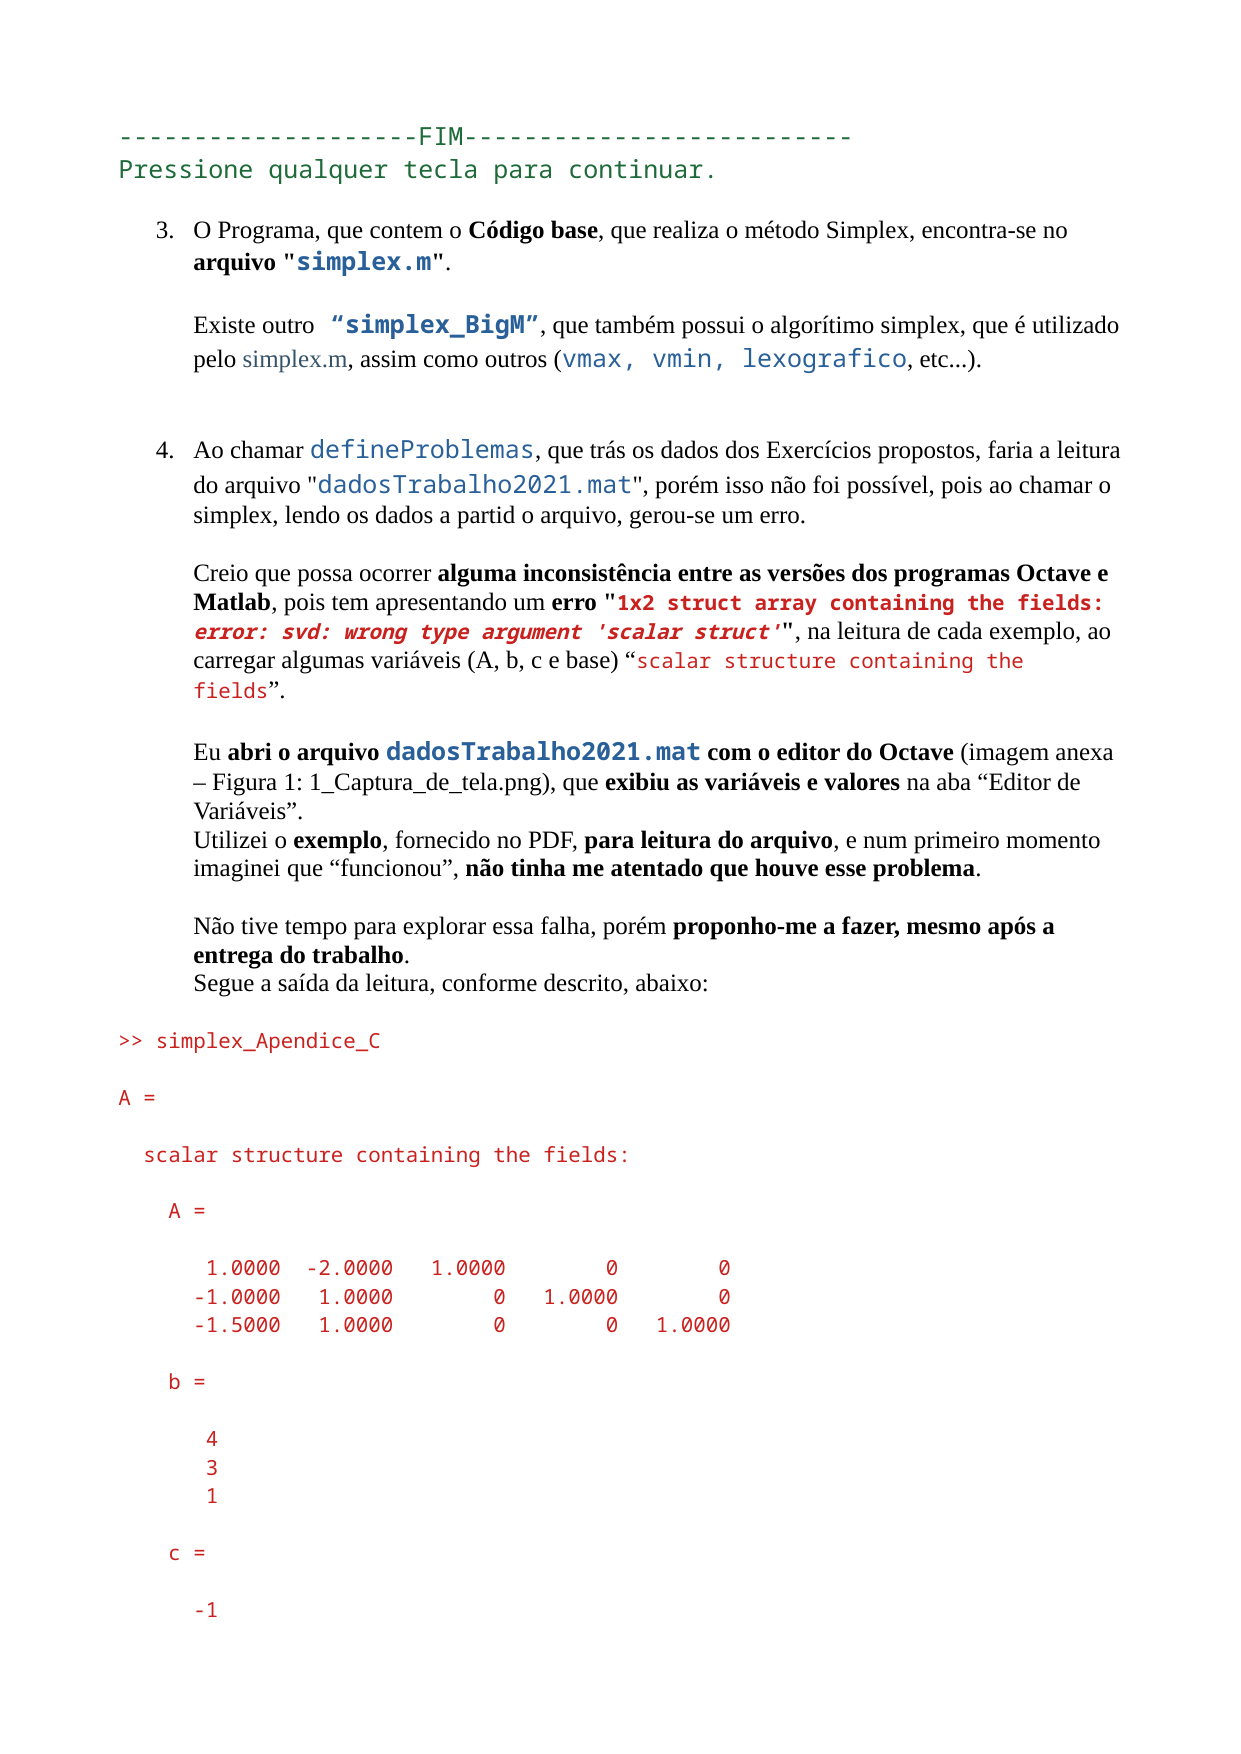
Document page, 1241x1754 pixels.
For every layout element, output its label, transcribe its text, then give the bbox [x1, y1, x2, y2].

list Segue a saída da leitura, conforme descrito, abaixo: [156, 968, 1122, 997]
list O Programa, que contem o Código base, que realiza o método Simplex, encontra-se no arquivo "simplex.m". [156, 215, 1122, 278]
list Não tive tempo para explorar essa falha, porém proponho-me a fazer, mesmo após a entrega do trabalho. [156, 911, 1122, 968]
text 3 [118, 1453, 1122, 1481]
list Existe outro “simplex_BigM”, que também possui o algorítimo simplex, que é utilizado pelo simplex.m, assim como outros (vmax, vmin, lexografico, etc...). [156, 307, 1122, 375]
text b = [118, 1367, 1122, 1396]
text Pressione qualquer tecla para continuar. [118, 152, 1122, 186]
text -1.5000 1.0000 0 0 1.0000 [118, 1310, 1122, 1339]
list Creio que possa ocorrer alguma inconsistência entre as versões dos programas Octave e Matlab, pois tem apresentando um erro "1x2 struct array containing the fields: error: svd: wrong type argument 'scalar struct'", na leitura de cada exemplo, ao carregar algumas variáveis (A, b, c e base) “scalar structure containing the fields”. [156, 558, 1122, 704]
text scalar structure containing the fields: [118, 1140, 1122, 1168]
list Ao chamar defineProblemas, que trás os dados dos Exercícios propostos, faria a leitura do arquivo "dadosTrabalho2021.mat", porém isso não foi possível, pois ao chamar o simplex, lendo os dados a partid o arquivo, gerou-se um erro. [156, 432, 1122, 529]
text -1 [118, 1595, 1122, 1623]
text --------------------FIM-------------------------- [118, 118, 1122, 152]
list Utilizei o exemplo, fornecido no PDF, para leitura do arquivo, e num primeiro momento imaginei que “funcionou”, não tinha me atentado que houve esse problema. [156, 825, 1122, 882]
text A = [118, 1197, 1122, 1225]
list Eu abri o arquivo dadosTrabalho2021.mat com o editor do Octave (imagem anexa – Figura 1: 1_Captura_de_tela.png), que exibiu as variáveis e valores na aba “Editor de Variáveis”. [156, 733, 1122, 825]
text 1.0000 -2.0000 1.0000 0 0 [118, 1253, 1122, 1282]
text -1.0000 1.0000 0 1.0000 0 [118, 1282, 1122, 1310]
text 4 [118, 1424, 1122, 1453]
text A = [118, 1083, 1122, 1111]
text 1 [118, 1481, 1122, 1509]
text >> simplex_Apendice_C [118, 1026, 1122, 1054]
text c = [118, 1538, 1122, 1566]
